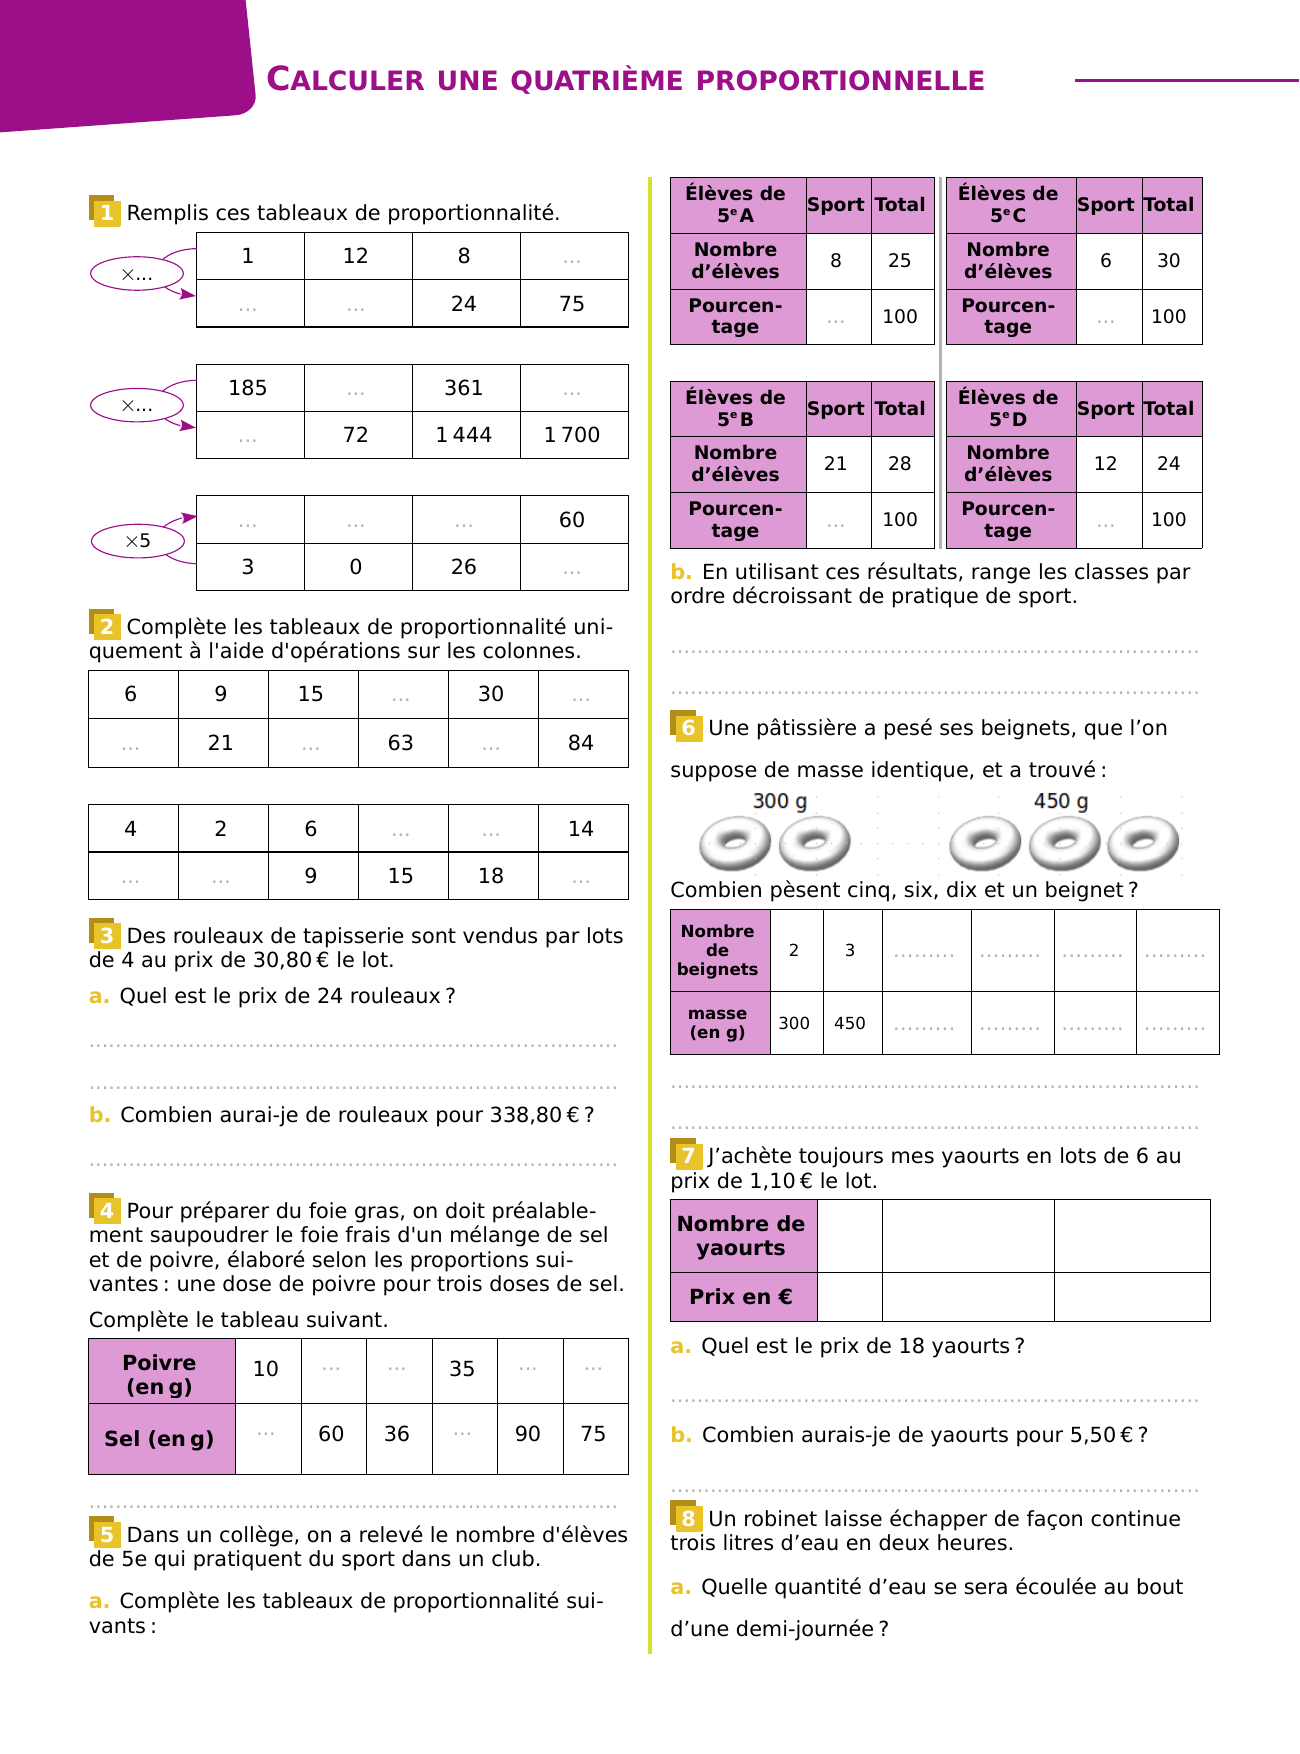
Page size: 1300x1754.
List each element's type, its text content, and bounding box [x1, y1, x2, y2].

table_header Élèves de 5e C [947, 178, 1076, 233]
table_header Élèves de 5e A [671, 178, 806, 233]
table_header Sport [1077, 382, 1142, 436]
table_header [1055, 1200, 1210, 1272]
table_header 2 [771, 910, 823, 991]
table_cell ... [521, 544, 628, 590]
table_header ... [539, 671, 628, 718]
table_header 1 [197, 233, 304, 279]
table_header ... [305, 496, 412, 542]
table_cell ... [807, 290, 871, 344]
table_cell Nombre d’élèves [947, 234, 1076, 289]
table_cell 72 [305, 412, 412, 458]
table_cell 9 [269, 853, 358, 899]
picture [695, 785, 1186, 879]
table_cell ... [179, 853, 268, 899]
table_cell ... [449, 719, 538, 767]
table_header ... [521, 365, 628, 411]
table_cell ... [269, 719, 358, 767]
table_header [89, 364, 196, 458]
table_header ……… [1137, 910, 1219, 991]
table_header Sport [1077, 178, 1142, 233]
table_cell 75 [564, 1404, 628, 1474]
table_cell 8 [807, 234, 871, 289]
table_cell 25 [872, 234, 934, 289]
list En utilisant ces résultats, range les classes par ordre décroissant de pratique de sport. [670, 560, 1211, 608]
table_header [818, 1200, 882, 1272]
table_cell ……… [972, 992, 1054, 1054]
table_header Nombre de beignets [671, 910, 770, 991]
subtitle Dans un collège, on a relevé le nombre d'élèves de 5e qui pratiquent du sport dans un club. [88, 1516, 629, 1572]
table_cell Pourcen­tage [947, 493, 1076, 548]
table_cell 60 [302, 1404, 366, 1474]
table_header ... [564, 1339, 628, 1403]
table_cell 1 700 [521, 412, 628, 458]
table_header Total [1143, 382, 1202, 436]
table_cell [883, 1273, 1054, 1321]
table_header Poivre (en g) [89, 1339, 235, 1403]
table_header 6 [89, 671, 178, 718]
list Combien aurais-je de yaourts pour 5,50 € ? [670, 1423, 1211, 1447]
table_header ... [498, 1339, 563, 1403]
table_cell Prix en € [671, 1273, 817, 1321]
table_cell Pourcen­tage [947, 290, 1076, 344]
table_header Total [872, 178, 934, 233]
table_cell 63 [359, 719, 448, 767]
table_header ……… [972, 910, 1054, 991]
table_header ... [359, 805, 448, 851]
table_header ……… [883, 910, 971, 991]
table_cell 6 [1077, 234, 1142, 289]
table_header 60 [521, 496, 628, 542]
table_header ... [449, 805, 538, 851]
table_cell 3 [197, 544, 304, 590]
table_header [89, 232, 196, 326]
table_cell ... [89, 719, 178, 767]
table_header Élèves de 5e D [947, 382, 1076, 436]
table_cell 300 [771, 992, 823, 1054]
subtitle Complète les tableaux de proportionnalité uni­quement à l'aide d'opérations sur les colonnes. [88, 608, 629, 664]
list Quelle quantité d’eau se sera écoulée au bout d’une demi-journée ? [670, 1562, 1211, 1644]
table_cell 100 [1143, 290, 1202, 344]
table_cell ……… [1055, 992, 1136, 1054]
list Quel est le prix de 18 yaourts ? [670, 1334, 1211, 1358]
table_cell ... [539, 853, 628, 899]
table_header 12 [305, 233, 412, 279]
table_header 185 [197, 365, 304, 411]
table_cell ……… [1137, 992, 1219, 1054]
table_cell [818, 1273, 882, 1321]
table_header ... [305, 365, 412, 411]
table_cell ... [89, 853, 178, 899]
table_cell ... [807, 493, 871, 548]
table_cell 26 [413, 544, 520, 590]
table_cell ……… [883, 992, 971, 1054]
table_cell 15 [359, 853, 448, 899]
subtitle Complète le tableau suivant. [88, 1308, 623, 1332]
subtitle Remplis ces tableaux de proportionnalité. [114, 195, 629, 226]
list Quel est le prix de 24 rouleaux ? [88, 984, 629, 1009]
table_header [166, 250, 196, 295]
table_cell masse (en g) [671, 992, 770, 1054]
table_cell ... [197, 280, 304, 326]
table_header ... [413, 496, 520, 542]
table_header ... [359, 671, 448, 718]
table_cell 100 [872, 290, 934, 344]
subtitle Pour préparer du foie gras, on doit préalable­ment saupoudrer le foie frais d'un mélange de sel et de poivre, élaboré selon les proportions sui­vantes : une dose de poivre pour trois doses de sel. [88, 1192, 629, 1296]
table_header Sport [807, 382, 871, 436]
table_header Élèves de 5e B [671, 382, 806, 436]
table_cell Pourcen­tage [671, 290, 806, 344]
list Une pâtissière a pesé ses beignets, que l’on suppose de masse identique, et a trouvé : [670, 703, 1211, 785]
table_header 35 [433, 1339, 497, 1403]
table_cell ... [305, 280, 412, 326]
table_header 361 [413, 365, 520, 411]
table_cell 30 [1143, 234, 1202, 289]
table_cell 0 [305, 544, 412, 590]
table_cell 90 [498, 1404, 563, 1474]
table_header ... [367, 1339, 432, 1403]
table_cell 1 444 [413, 412, 520, 458]
list Complète les tableaux de proportionnalité sui­vants : [88, 1589, 629, 1638]
table_cell 24 [413, 280, 520, 326]
table_header Sport [807, 178, 871, 233]
table_header ... [521, 233, 628, 279]
table_cell ... [433, 1404, 497, 1474]
subtitle Des rouleaux de tapisserie sont vendus par lots de 4 au prix de 30,80 € le lot. [88, 917, 629, 973]
table_header 14 [539, 805, 628, 851]
table_cell 18 [449, 853, 538, 899]
table_cell 21 [807, 437, 871, 492]
table_cell 100 [872, 493, 934, 548]
table_header [166, 381, 196, 427]
table_cell 100 [1143, 493, 1202, 548]
table_header Total [872, 382, 934, 436]
table_cell 21 [179, 719, 268, 767]
table_header 30 [449, 671, 538, 718]
table_header 9 [179, 671, 268, 718]
subtitle Combien pèsent cinq, six, dix et un beignet ? [670, 791, 1205, 903]
table_cell [1055, 1273, 1210, 1321]
table_header 6 [269, 805, 358, 851]
table_cell 28 [872, 437, 934, 492]
table_header [89, 495, 196, 590]
table_cell 12 [1077, 437, 1142, 492]
table_header 10 [236, 1339, 301, 1403]
table_header 2 [179, 805, 268, 851]
subtitle Un robinet laisse échapper de façon continue trois litres d’eau en deux heures. [670, 1500, 1211, 1556]
list Combien aurai-je de rouleaux pour 338,80 € ? [88, 1103, 629, 1127]
table_header ... [302, 1339, 366, 1403]
table_cell Nombre d’élèves [671, 234, 806, 289]
table_header 8 [413, 233, 520, 279]
table_header Nombre de yaourts [671, 1200, 817, 1272]
table_header 15 [269, 671, 358, 718]
table_cell Nombre d’élèves [947, 437, 1076, 492]
table_cell Pourcen­tage [671, 493, 806, 548]
table_cell 75 [521, 280, 628, 326]
table_cell ... [197, 412, 304, 458]
table_cell ... [1077, 493, 1142, 548]
table_header [166, 518, 196, 563]
table_cell 450 [824, 992, 882, 1054]
table_cell ... [236, 1404, 301, 1474]
subtitle J’achète toujours mes yaourts en lots de 6 au prix de 1,10 € le lot. [670, 1138, 1211, 1193]
table_cell ... [1077, 290, 1142, 344]
table_cell Sel (en g) [89, 1404, 235, 1474]
table_cell 24 [1143, 437, 1202, 492]
table_header [883, 1200, 1054, 1272]
table_header 3 [824, 910, 882, 991]
table_cell 84 [539, 719, 628, 767]
table_cell Nombre d’élèves [671, 437, 806, 492]
table_header ……… [1055, 910, 1136, 991]
table_header 4 [89, 805, 178, 851]
table_header Total [1143, 178, 1202, 233]
table_cell 36 [367, 1404, 432, 1474]
table_header ... [197, 496, 304, 542]
